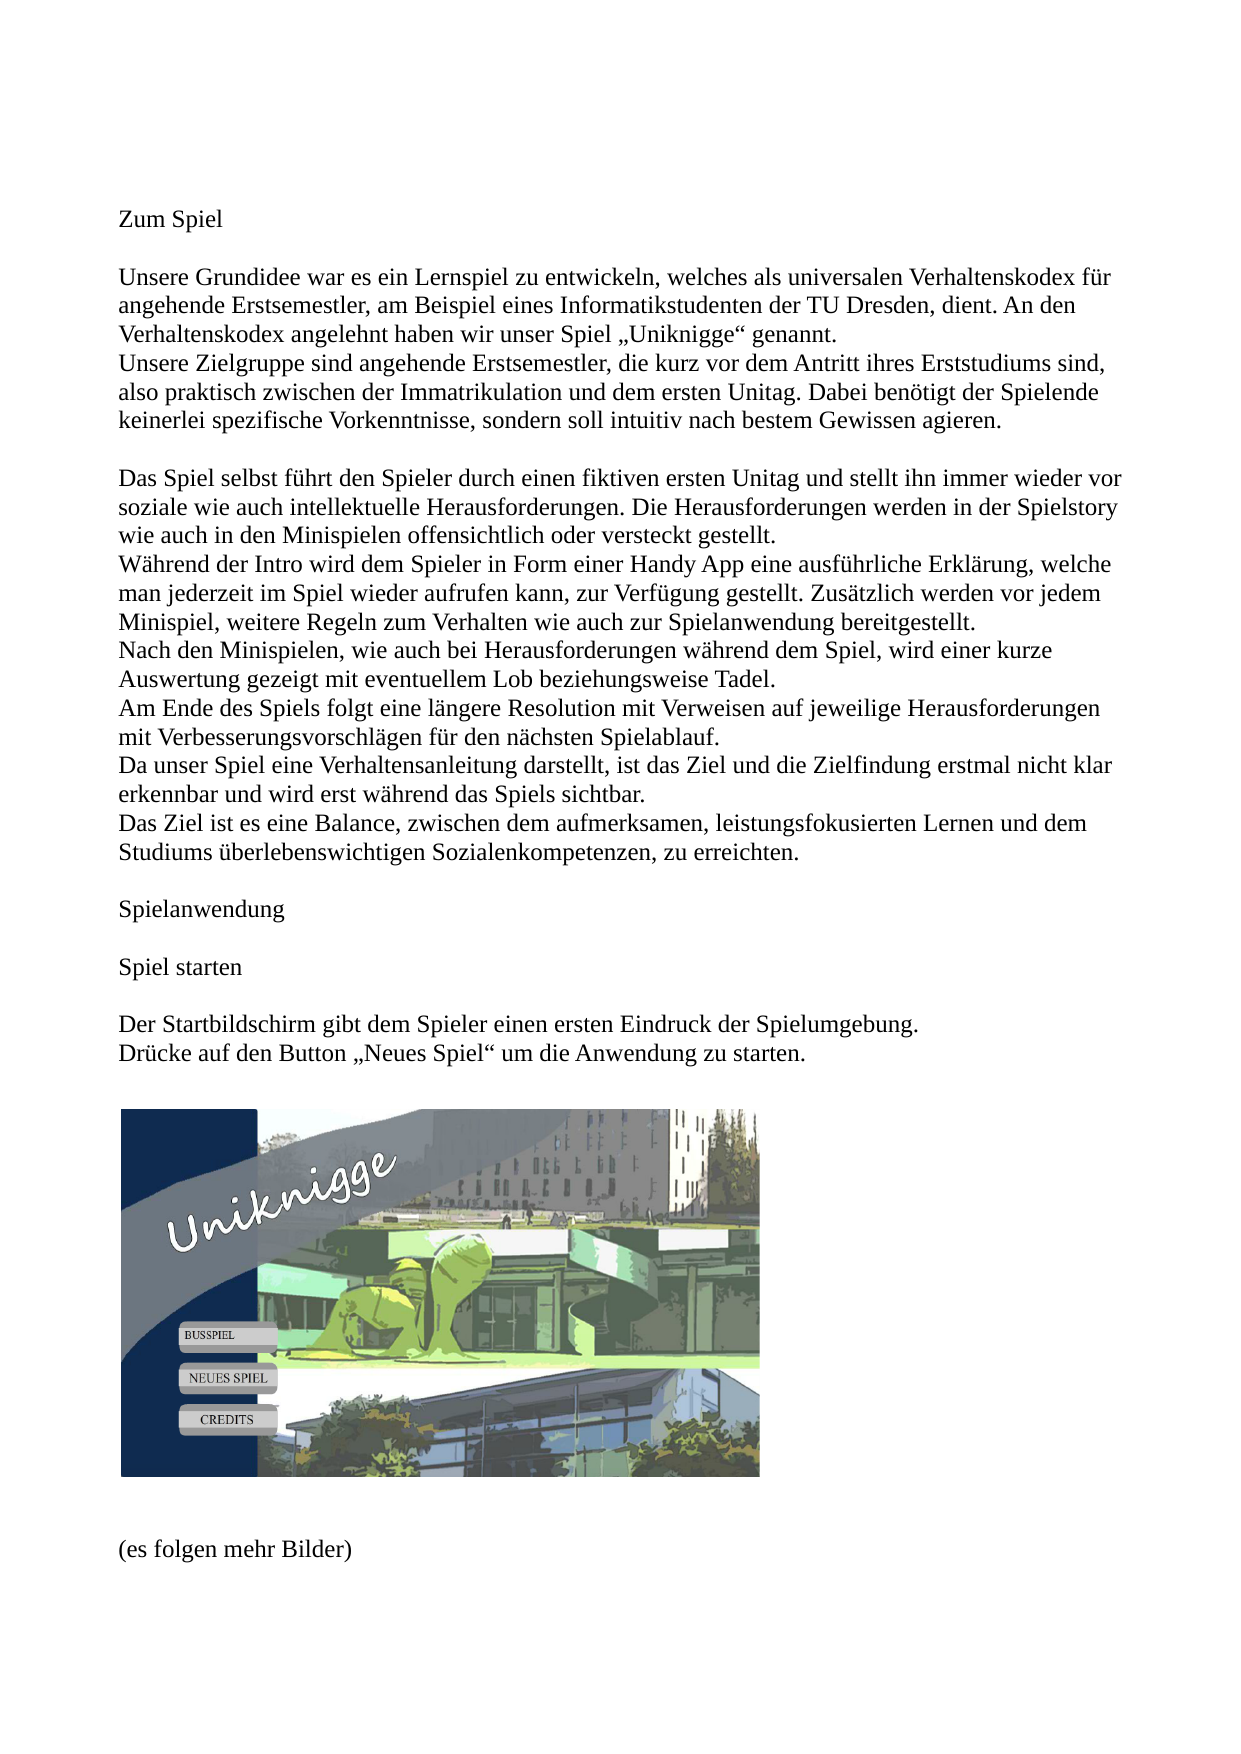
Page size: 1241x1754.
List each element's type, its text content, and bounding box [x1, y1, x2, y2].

text Unsere Grundidee war es ein Lernspiel zu entwickeln, welches als universalen Verhaltenskodex für angehende Erstsemestler, am Beispiel eines Informatikstudenten der TU Dresden, dient. An den Verhaltenskodex angelehnt haben wir unser Spiel „Uniknigge“ genannt. [118, 262, 1122, 348]
text Zum Spiel [118, 204, 1122, 233]
text Spiel starten [118, 952, 1122, 981]
text Unsere Zielgruppe sind angehende Erstsemestler, die kurz vor dem Antritt ihres Erststudiums sind, also praktisch zwischen der Immatrikulation und dem ersten Unitag. Dabei benötigt der Spielende keinerlei spezifische Vorkenntnisse, sondern soll intuitiv nach bestem Gewissen agieren. [118, 348, 1122, 434]
text Das Spiel selbst führt den Spieler durch einen fiktiven ersten Unitag und stellt ihn immer wieder vor soziale wie auch intellektuelle Herausforderungen. Die Herausforderungen werden in der Spielstory wie auch in den Minispielen offensichtlich oder versteckt gestellt. Während der Intro wird dem Spieler in Form einer Handy App eine ausführliche Erklärung, welche man jederzeit im Spiel wieder aufrufen kann, zur Verfügung gestellt. Zusätzlich werden vor jedem Minispiel, weitere Regeln zum Verhalten wie auch zur Spielanwendung bereitgestellt. Nach den Minispielen, wie auch bei Herausforderungen während dem Spiel, wird einer kurze Auswertung gezeigt mit eventuellem Lob beziehungsweise Tadel. [118, 463, 1122, 693]
text (es folgen mehr Bilder) [118, 1534, 1122, 1562]
picture [121, 1109, 760, 1477]
text Am Ende des Spiels folgt eine längere Resolution mit Verweisen auf jeweilige Herausforderungen mit Verbesserungsvorschlägen für den nächsten Spielablauf. Da unser Spiel eine Verhaltensanleitung darstellt, ist das Ziel und die Zielfindung erstmal nicht klar erkennbar und wird erst während das Spiels sichtbar. Das Ziel ist es eine Balance, zwischen dem aufmerksamen, leistungsfokusierten Lernen und dem Studiums überlebenswichtigen Sozialenkompetenzen, zu erreichten. Spielanwendung [118, 693, 1122, 923]
text Der Startbildschirm gibt dem Spieler einen ersten Eindruck der Spielumgebung. Drücke auf den Button „Neues Spiel“ um die Anwendung zu starten. [118, 1009, 1122, 1067]
